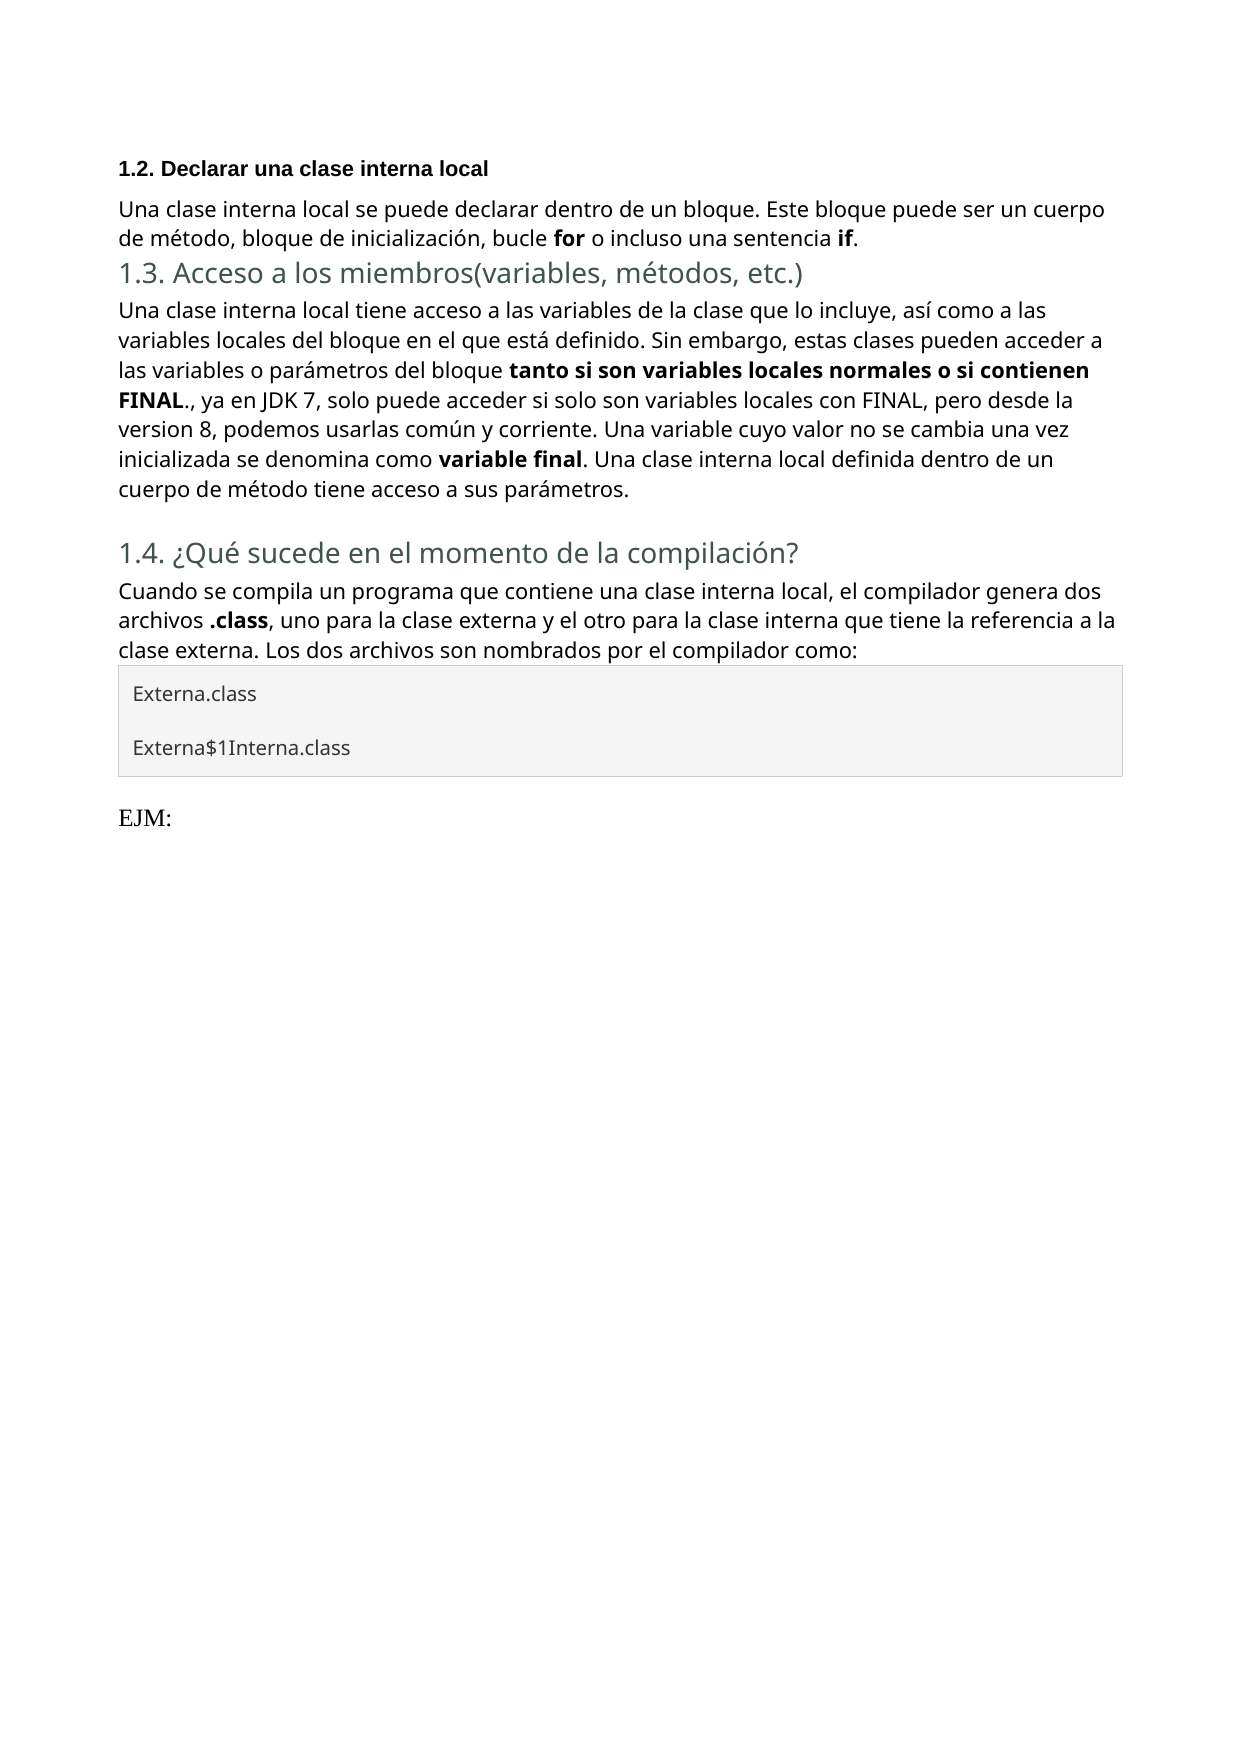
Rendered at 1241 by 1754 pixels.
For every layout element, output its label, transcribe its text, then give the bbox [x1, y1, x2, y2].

text Una clase interna local tiene acceso a las variables de la clase que lo incluye, así como a las variables locales del bloque en el que está definido. Sin embargo, estas clases pueden acceder a las variables o parámetros del bloque tanto si son variables locales normales o si contienen FINAL., ya en JDK 7, solo puede acceder si solo son variables locales con FINAL, pero desde la version 8, podemos usarlas común y corriente. Una variable cuyo valor no se cambia una vez inicializada se denomina como variable final. Una clase interna local definida dentro de un cuerpo de método tiene acceso a sus parámetros. [118, 295, 1122, 504]
subtitle 1.3. Acceso a los miembros(variables, métodos, etc.) [118, 253, 1122, 291]
text Cuando se compila un programa que contiene una clase interna local, el compilador genera dos archivos .class, uno para la clase externa y el otro para la clase interna que tiene la referencia a la clase externa. Los dos archivos son nombrados por el compilador como: [118, 576, 1122, 665]
text Externa.class [119, 666, 1122, 707]
text EJM: [118, 803, 1122, 832]
text Una clase interna local se puede declarar dentro de un bloque. Este bloque puede ser un cuerpo de método, bloque de inicialización, bucle for o incluso una sentencia if. [118, 193, 1122, 253]
subtitle 1.2. Declarar una clase interna local [118, 156, 1122, 181]
text Externa$1Interna.class [119, 720, 1122, 776]
subtitle 1.4. ¿Qué sucede en el momento de la compilación? [118, 533, 1122, 572]
